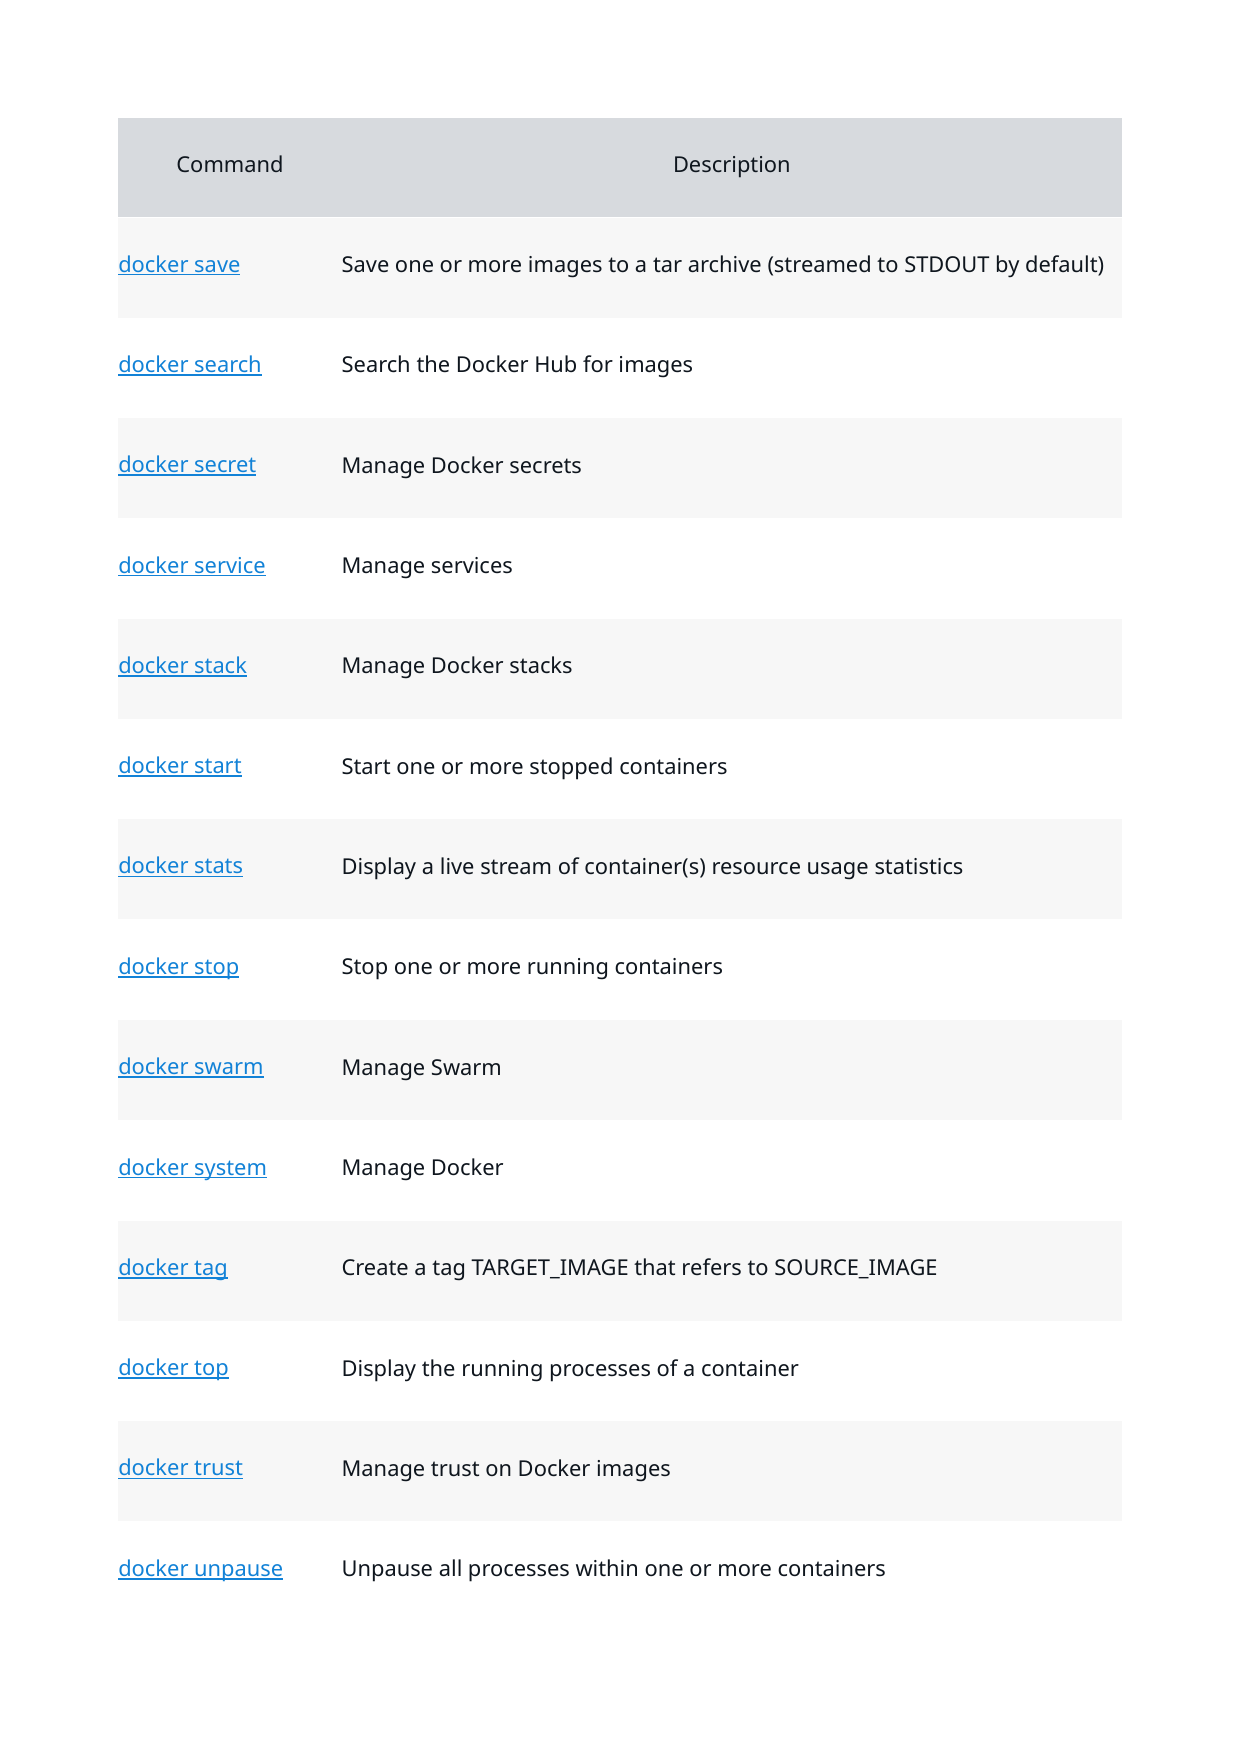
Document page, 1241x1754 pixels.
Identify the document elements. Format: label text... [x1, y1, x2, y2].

table_cell docker start [118, 719, 341, 819]
table_header Command [118, 118, 341, 217]
table_cell Manage Docker stacks [341, 619, 1122, 719]
table_cell Manage services [341, 518, 1122, 619]
table_cell Save one or more images to a tar archive (streamed to STDOUT by default) [341, 218, 1122, 318]
table_cell docker stack [118, 619, 341, 719]
table_header Description [341, 118, 1122, 217]
table_cell docker save [118, 218, 341, 318]
table_cell Display the running processes of a container [341, 1321, 1122, 1421]
table_cell docker top [118, 1321, 341, 1421]
table_cell Display a live stream of container(s) resource usage statistics [341, 819, 1122, 919]
table_cell docker stop [118, 920, 341, 1020]
table_cell Manage Docker secrets [341, 418, 1122, 518]
table_cell docker swarm [118, 1020, 341, 1120]
table_cell docker search [118, 318, 341, 418]
table_cell Stop one or more running containers [341, 920, 1122, 1020]
table_cell docker tag [118, 1221, 341, 1321]
table_cell docker unpause [118, 1521, 341, 1622]
table_cell docker trust [118, 1421, 341, 1521]
table_cell Start one or more stopped containers [341, 719, 1122, 819]
table_cell Unpause all processes within one or more containers [341, 1521, 1122, 1622]
table_cell docker stats [118, 819, 341, 919]
table_cell Manage Docker [341, 1120, 1122, 1221]
table_cell Search the Docker Hub for images [341, 318, 1122, 418]
table_cell docker secret [118, 418, 341, 518]
table_cell Create a tag TARGET_IMAGE that refers to SOURCE_IMAGE [341, 1221, 1122, 1321]
table_cell docker system [118, 1120, 341, 1221]
table_cell Manage Swarm [341, 1020, 1122, 1120]
table_cell Manage trust on Docker images [341, 1421, 1122, 1521]
table_cell docker service [118, 518, 341, 619]
